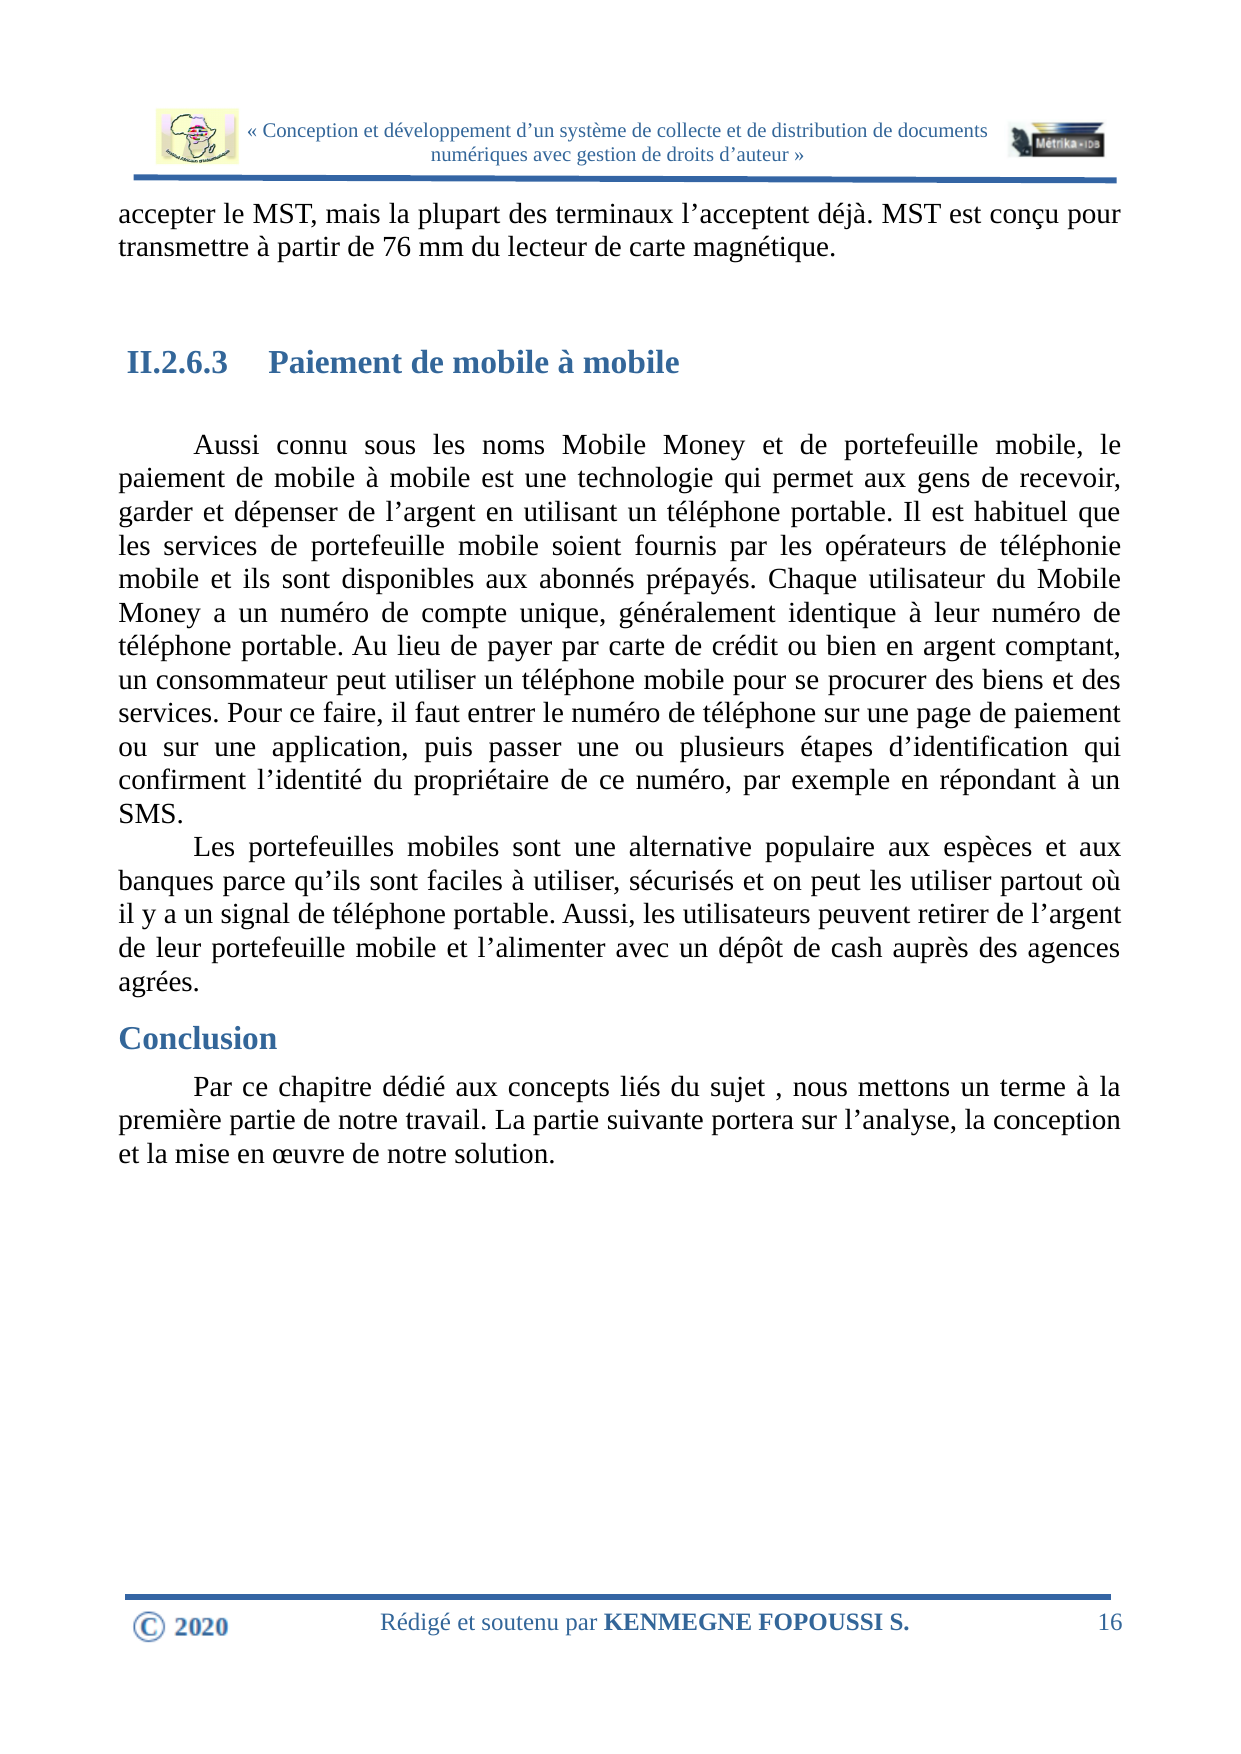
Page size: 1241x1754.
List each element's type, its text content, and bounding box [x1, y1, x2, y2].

picture [154, 107, 241, 166]
text Les portefeuilles mobiles sont une alternative populaire aux espèces et aux banques parce qu’ils sont faciles à utiliser, sécurisés et on peut les utiliser partout où il y a un signal de téléphone portable. Aussi, les utilisateurs peuvent retirer de l’argent de leur portefeuille mobile et l’alimenter avec un dépôt de cash auprès des agences agrées. [118, 829, 1122, 997]
subtitle Conclusion [277, 1018, 1122, 1056]
picture [1003, 116, 1109, 160]
text accepter le MST, mais la plupart des terminaux l’acceptent déjà. MST est conçu pour transmettre à partir de 76 mm du lecteur de carte magnétique. [118, 196, 1122, 263]
picture [126, 1604, 231, 1647]
text Aussi connu sous les noms Mobile Money et de portefeuille mobile, le paiement de mobile à mobile est une technologie qui permet aux gens de recevoir, garder et dépenser de l’argent en utilisant un téléphone portable. Il est habituel que les services de portefeuille mobile soient fournis par les opérateurs de téléphonie mobile et ils sont disponibles aux abonnés prépayés. Chaque utilisateur du Mobile Money a un numéro de compte unique, généralement identique à leur numéro de téléphone portable. Au lieu de payer par carte de crédit ou bien en argent comptant, un consommateur peut utiliser un téléphone mobile pour se procurer des biens et des services. Pour ce faire, il faut entrer le numéro de téléphone sur une page de paiement ou sur une application, puis passer une ou plusieurs étapes d’identification qui confirment l’identité du propriétaire de ce numéro, par exemple en répondant à un SMS. [118, 427, 1122, 829]
subtitle Paiement de mobile à mobile [118, 342, 1122, 381]
text Par ce chapitre dédié aux concepts liés du sujet , nous mettons un terme à la première partie de notre travail. La partie suivante portera sur l’analyse, la conception et la mise en œuvre de notre solution. [118, 1069, 1122, 1169]
